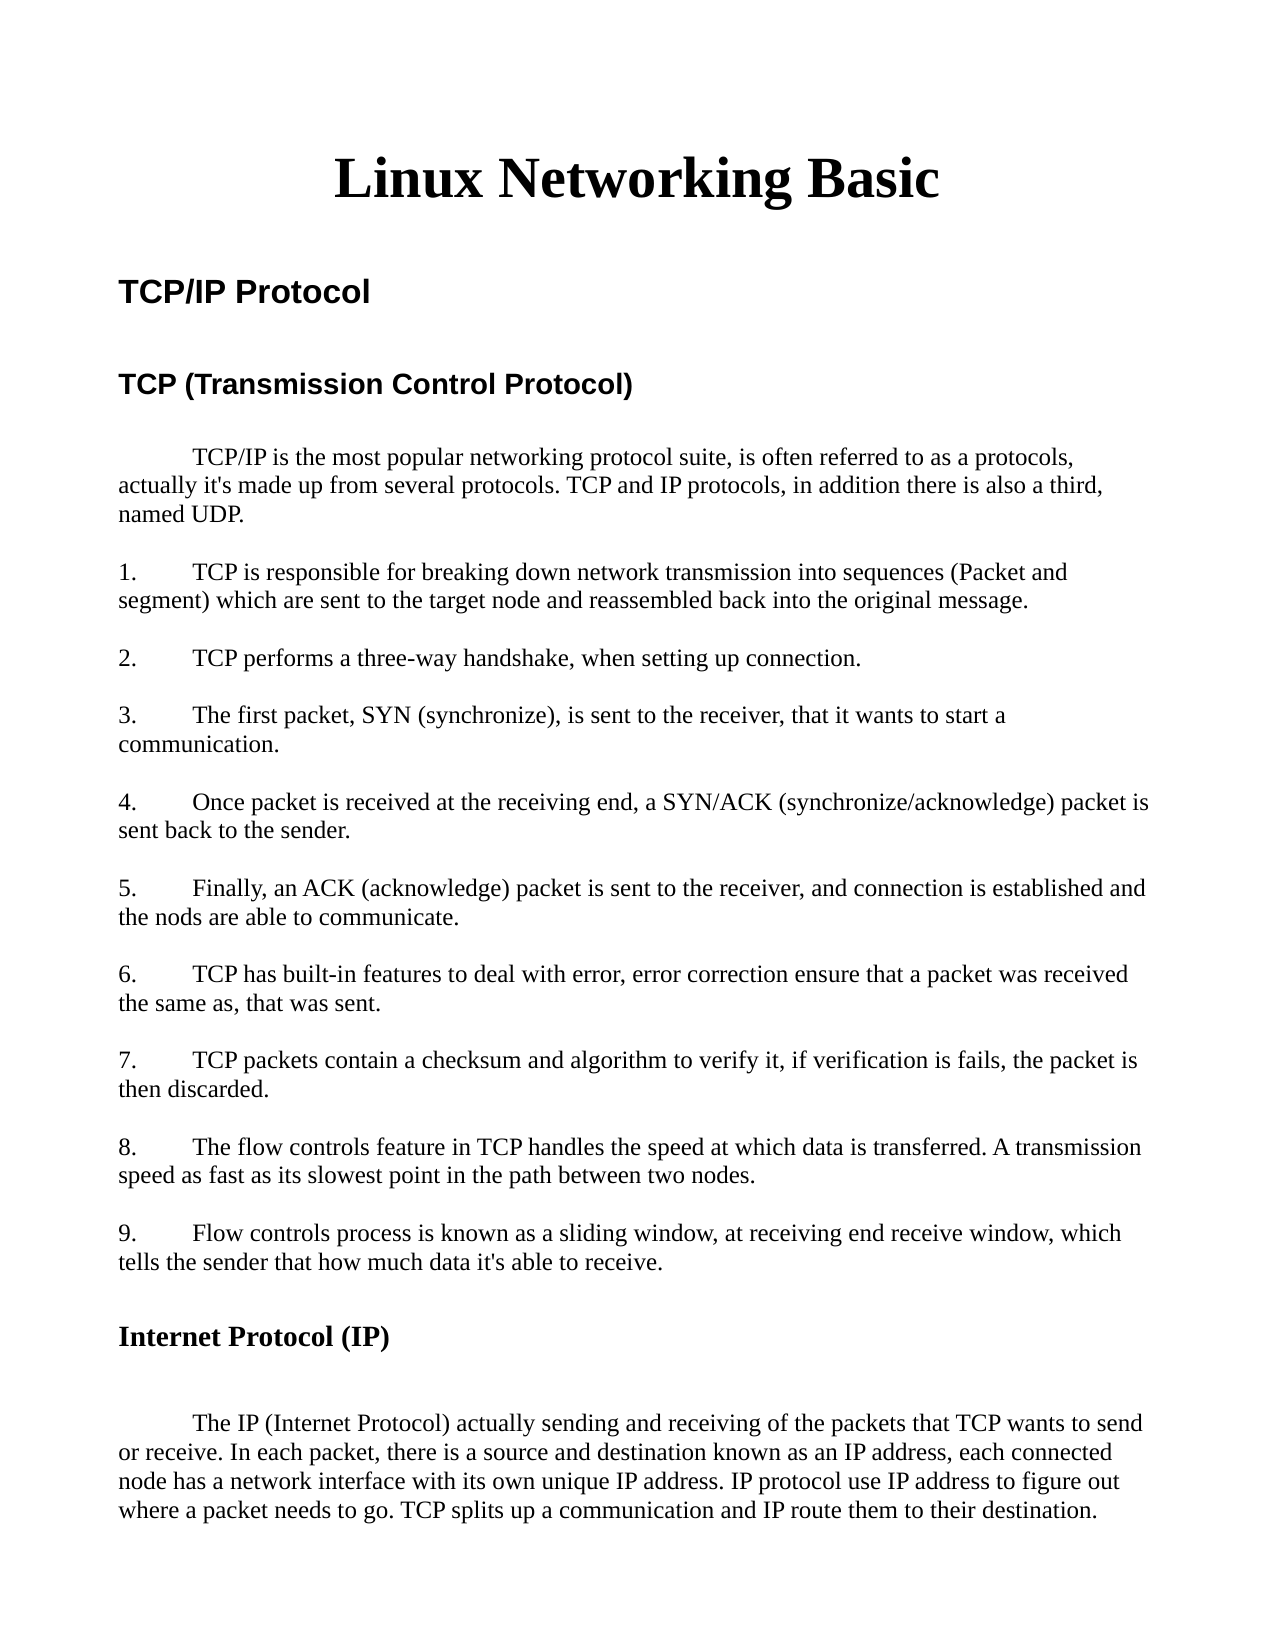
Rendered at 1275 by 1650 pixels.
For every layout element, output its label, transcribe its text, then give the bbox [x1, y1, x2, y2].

text 1. TCP is responsible for breaking down network transmission into sequences (Packet and segment) which are sent to the target node and reassembled back into the original message. [118, 557, 1157, 614]
subtitle TCP (Transmission Control Protocol) [118, 367, 1157, 401]
text 2. TCP performs a three-way handshake, when setting up connection. [118, 643, 1157, 672]
text 7. TCP packets contain a checksum and algorithm to verify it, if verification is fails, the packet is then discarded. [118, 1046, 1157, 1103]
text 4. Once packet is received at the receiving end, a SYN/ACK (synchronize/acknowledge) packet is sent back to the sender. [118, 787, 1157, 844]
text 5. Finally, an ACK (acknowledge) packet is sent to the receiver, and connection is established and the nods are able to communicate. [118, 873, 1157, 931]
text The IP (Internet Protocol) actually sending and receiving of the packets that TCP wants to send or receive. In each packet, there is a source and destination known as an IP address, each connected node has a network interface with its own unique IP address. IP protocol use IP address to figure out where a packet needs to go. TCP splits up a communication and IP route them to their destination. [118, 1408, 1157, 1523]
text 3. The first packet, SYN (synchronize), is sent to the receiver, that it wants to start a communication. [118, 701, 1157, 758]
subtitle TCP/IP Protocol [118, 272, 1157, 311]
text TCP/IP is the most popular networking protocol suite, is often referred to as a protocols, actually it's made up from several protocols. TCP and IP protocols, in addition there is also a third, named UDP. [118, 442, 1157, 528]
title Linux Networking Basic [118, 143, 1157, 210]
subtitle Internet Protocol (IP) [118, 1319, 1157, 1353]
text 6. TCP has built-in features to deal with error, error correction ensure that a packet was received the same as, that was sent. [118, 959, 1157, 1017]
text 8. The flow controls feature in TCP handles the speed at which data is transferred. A transmission speed as fast as its slowest point in the path between two nodes. [118, 1132, 1157, 1189]
text 9. Flow controls process is known as a sliding window, at receiving end receive window, which tells the sender that how much data it's able to receive. [118, 1218, 1157, 1276]
